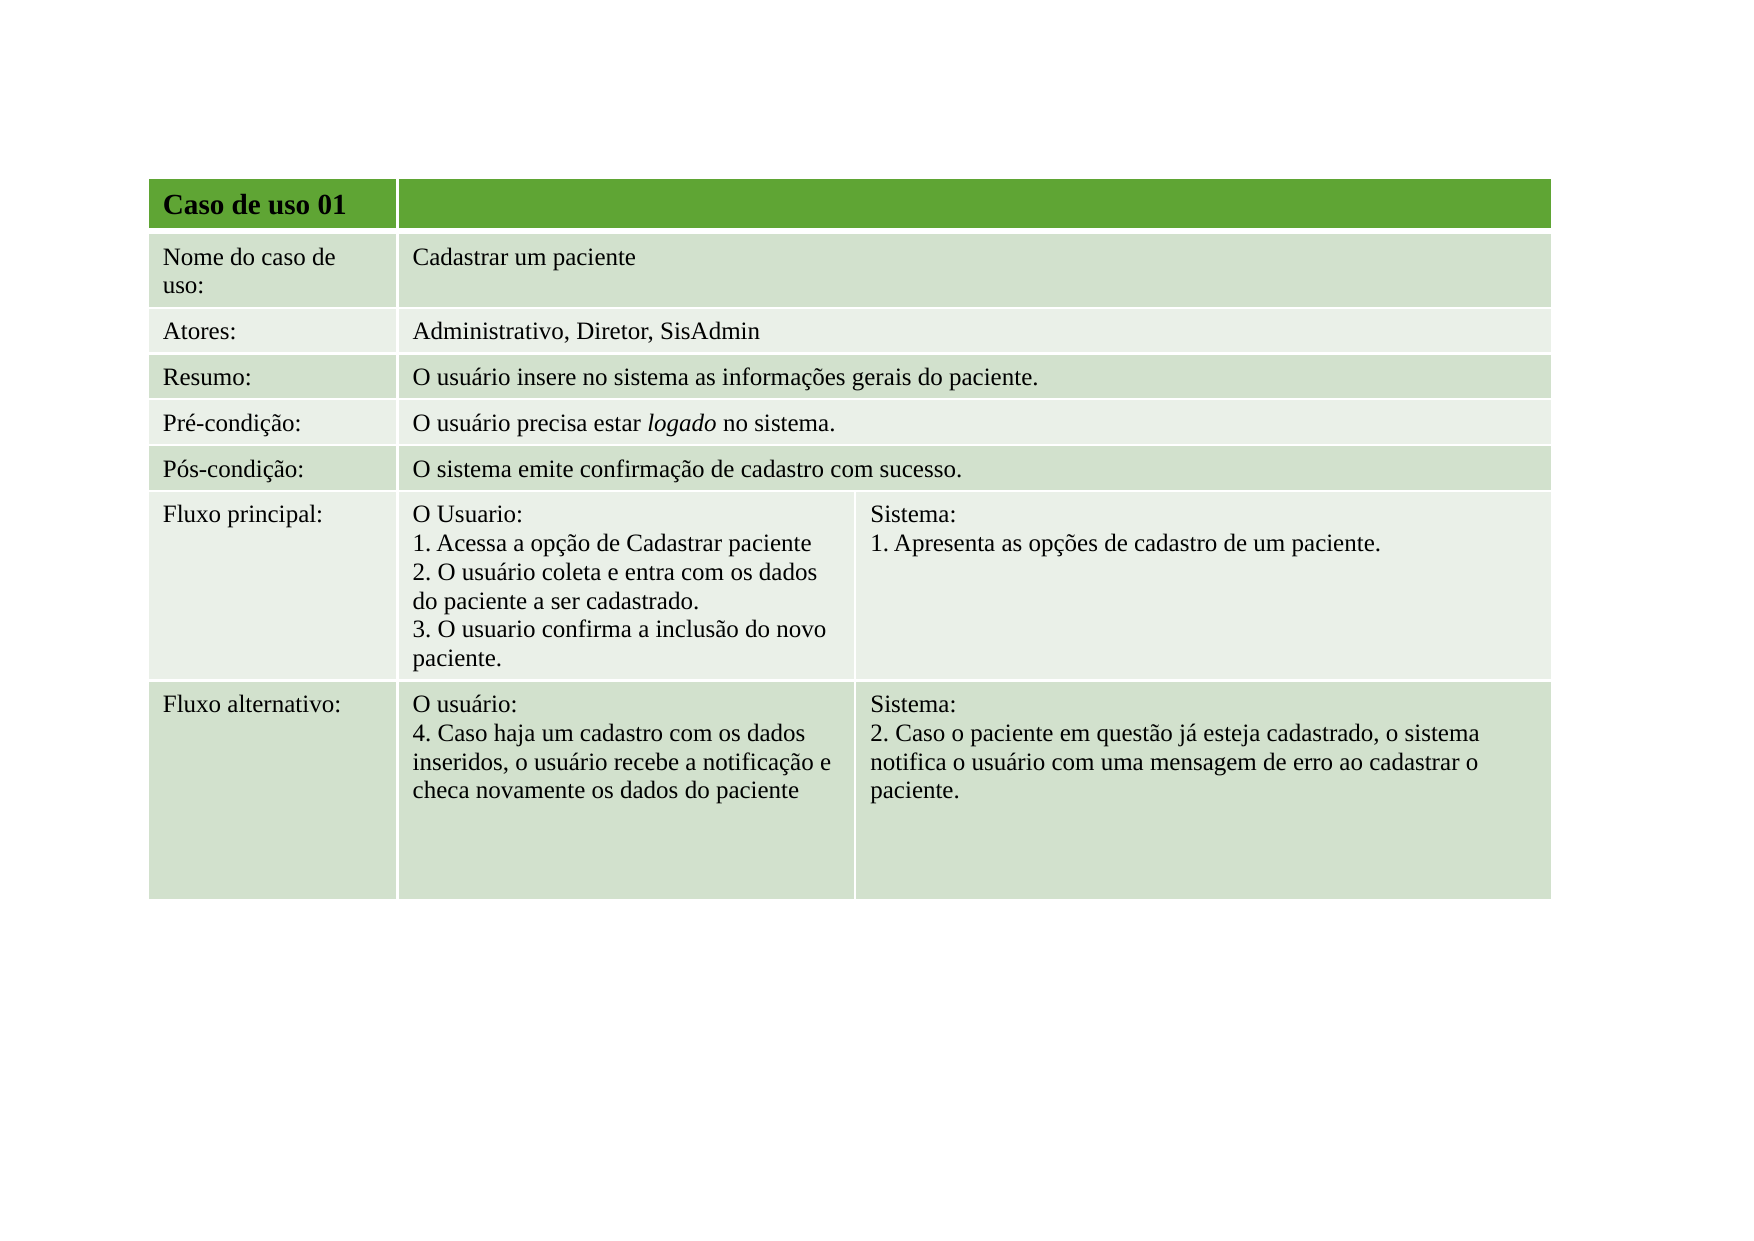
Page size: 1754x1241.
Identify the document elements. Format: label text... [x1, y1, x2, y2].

table_cell O Usuario: 1. Acessa a opção de Cadastrar paciente 2. O usuário coleta e entra com os dados do paciente a ser cadastrado. 3. O usuario confirma a inclusão do novo paciente. [399, 492, 854, 679]
table_cell Cadastrar um paciente [399, 234, 1551, 307]
table_cell Sistema: 2. Caso o paciente em questão já esteja cadastrado, o sistema notifica o usuário com uma mensagem de erro ao cadastrar o paciente. [856, 682, 1551, 899]
table_cell Fluxo alternativo: [149, 682, 396, 899]
table_cell Pré-condição: [149, 400, 396, 444]
table_header Caso de uso 01 [149, 179, 396, 228]
table_cell O usuário precisa estar logado no sistema. [399, 400, 1551, 444]
table_cell Atores: [149, 309, 396, 352]
table_header [399, 179, 1551, 228]
table_cell Sistema: 1. Apresenta as opções de cadastro de um paciente. [856, 492, 1551, 679]
table_cell Nome do caso de uso: [149, 234, 396, 307]
table_cell Fluxo principal: [149, 492, 396, 679]
table_cell Resumo: [149, 355, 396, 398]
table_cell O usuário: 4. Caso haja um cadastro com os dados inseridos, o usuário recebe a notificação e checa novamente os dados do paciente [399, 682, 854, 899]
table_cell Pós-condição: [149, 446, 396, 490]
table_cell Administrativo, Diretor, SisAdmin [399, 309, 1551, 352]
table_cell O sistema emite confirmação de cadastro com sucesso. [399, 446, 1551, 490]
table_cell O usuário insere no sistema as informações gerais do paciente. [399, 355, 1551, 398]
